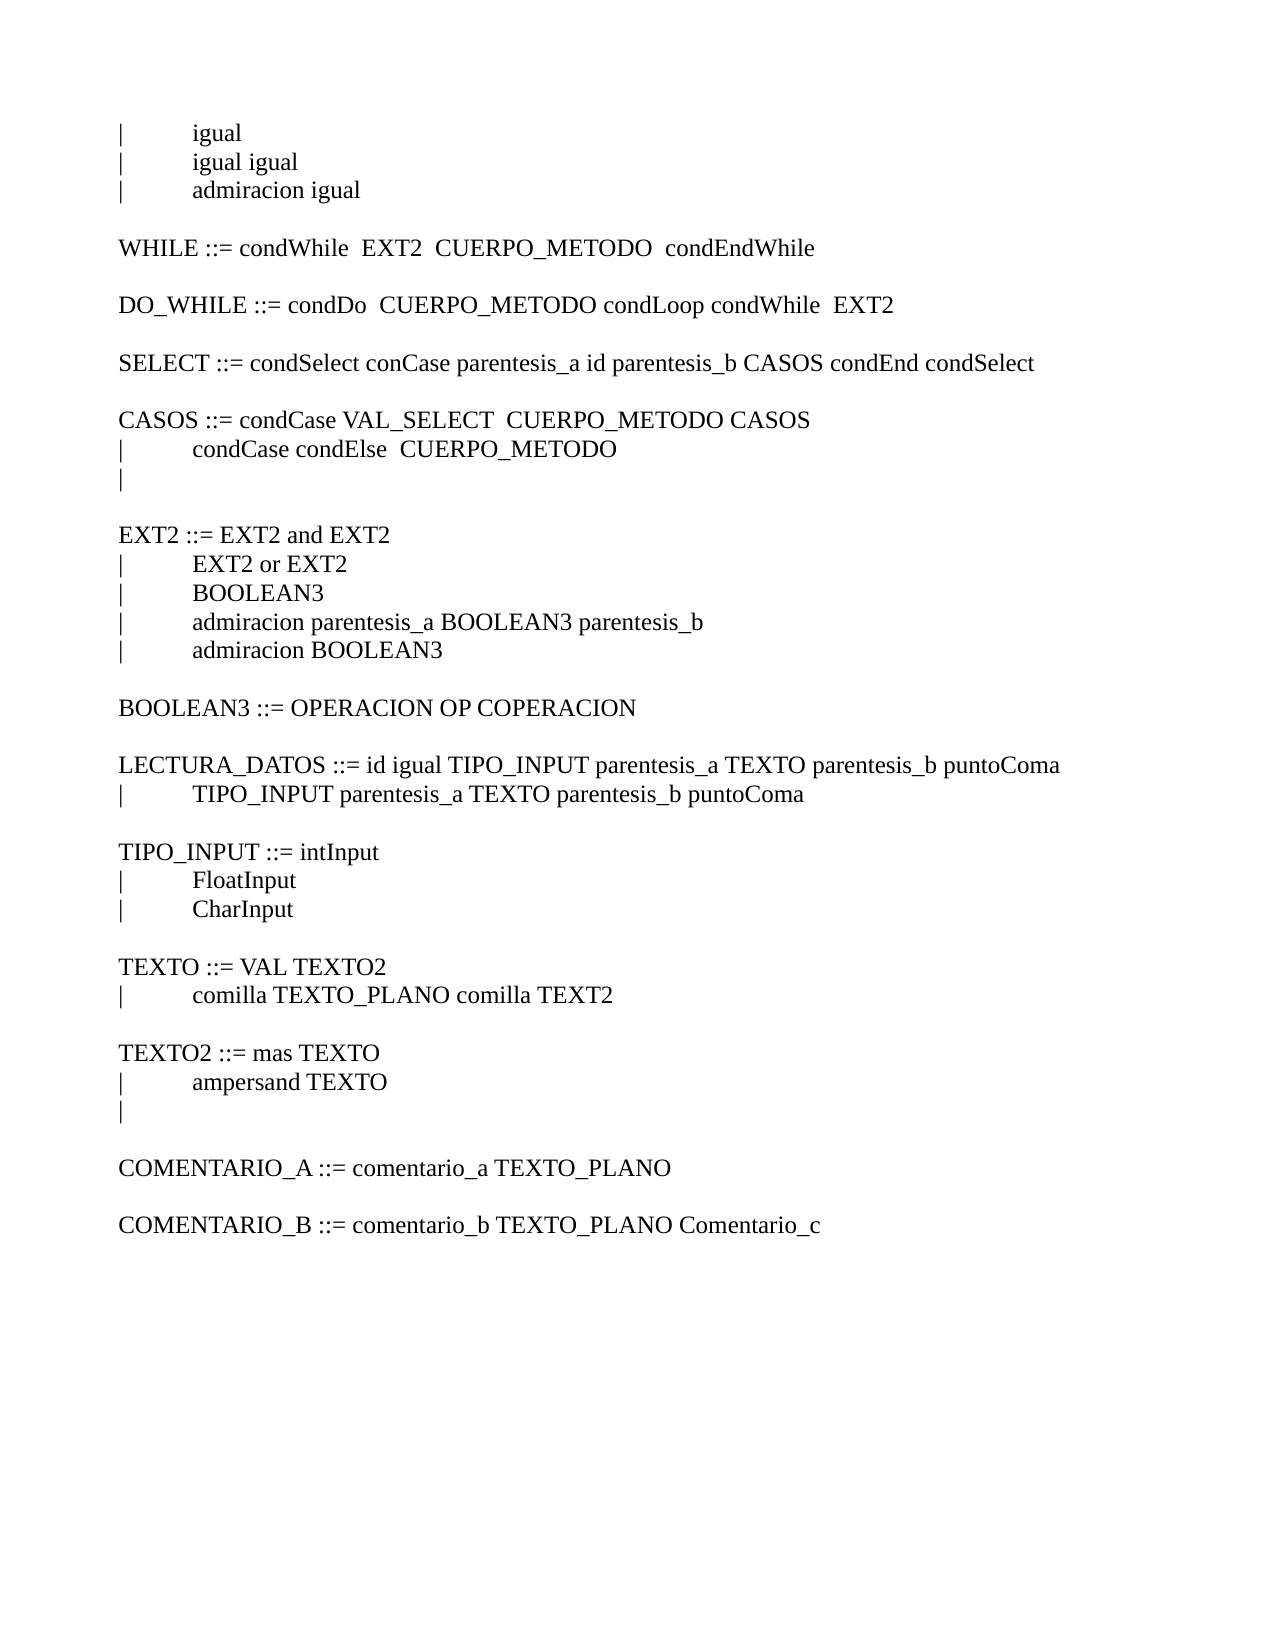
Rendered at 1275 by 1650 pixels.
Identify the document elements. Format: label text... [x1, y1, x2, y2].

text | igual [118, 118, 1157, 147]
text EXT2 ::= EXT2 and EXT2 [118, 521, 1157, 549]
text | comilla TEXTO_PLANO comilla TEXT2 [118, 981, 1157, 1009]
text BOOLEAN3 ::= OPERACION OP COPERACION [118, 693, 1157, 722]
text TIPO_INPUT ::= intInput [118, 837, 1157, 866]
text | TIPO_INPUT parentesis_a TEXTO parentesis_b puntoComa [118, 779, 1157, 808]
text DO_WHILE ::= condDo CUERPO_METODO condLoop condWhile EXT2 [118, 291, 1157, 319]
text TEXTO ::= VAL TEXTO2 [118, 952, 1157, 981]
text | BOOLEAN3 [118, 578, 1157, 607]
text | ampersand TEXTO [118, 1067, 1157, 1096]
text CASOS ::= condCase VAL_SELECT CUERPO_METODO CASOS [118, 406, 1157, 434]
text | condCase condElse CUERPO_METODO [118, 434, 1157, 463]
text LECTURA_DATOS ::= id igual TIPO_INPUT parentesis_a TEXTO parentesis_b puntoComa [118, 751, 1157, 779]
text | CharInput [118, 894, 1157, 923]
text | admiracion igual [118, 176, 1157, 204]
text | EXT2 or EXT2 [118, 549, 1157, 578]
text | admiracion parentesis_a BOOLEAN3 parentesis_b [118, 607, 1157, 636]
text COMENTARIO_A ::= comentario_a TEXTO_PLANO [118, 1153, 1157, 1182]
text | FloatInput [118, 866, 1157, 894]
text | admiracion BOOLEAN3 [118, 636, 1157, 664]
text | igual igual [118, 147, 1157, 176]
text WHILE ::= condWhile EXT2 CUERPO_METODO condEndWhile [118, 233, 1157, 262]
text | [118, 463, 1157, 492]
text COMENTARIO_B ::= comentario_b TEXTO_PLANO Comentario_c [118, 1211, 1157, 1239]
text SELECT ::= condSelect conCase parentesis_a id parentesis_b CASOS condEnd condSelect [118, 348, 1157, 377]
text | [118, 1096, 1157, 1124]
text TEXTO2 ::= mas TEXTO [118, 1038, 1157, 1067]
